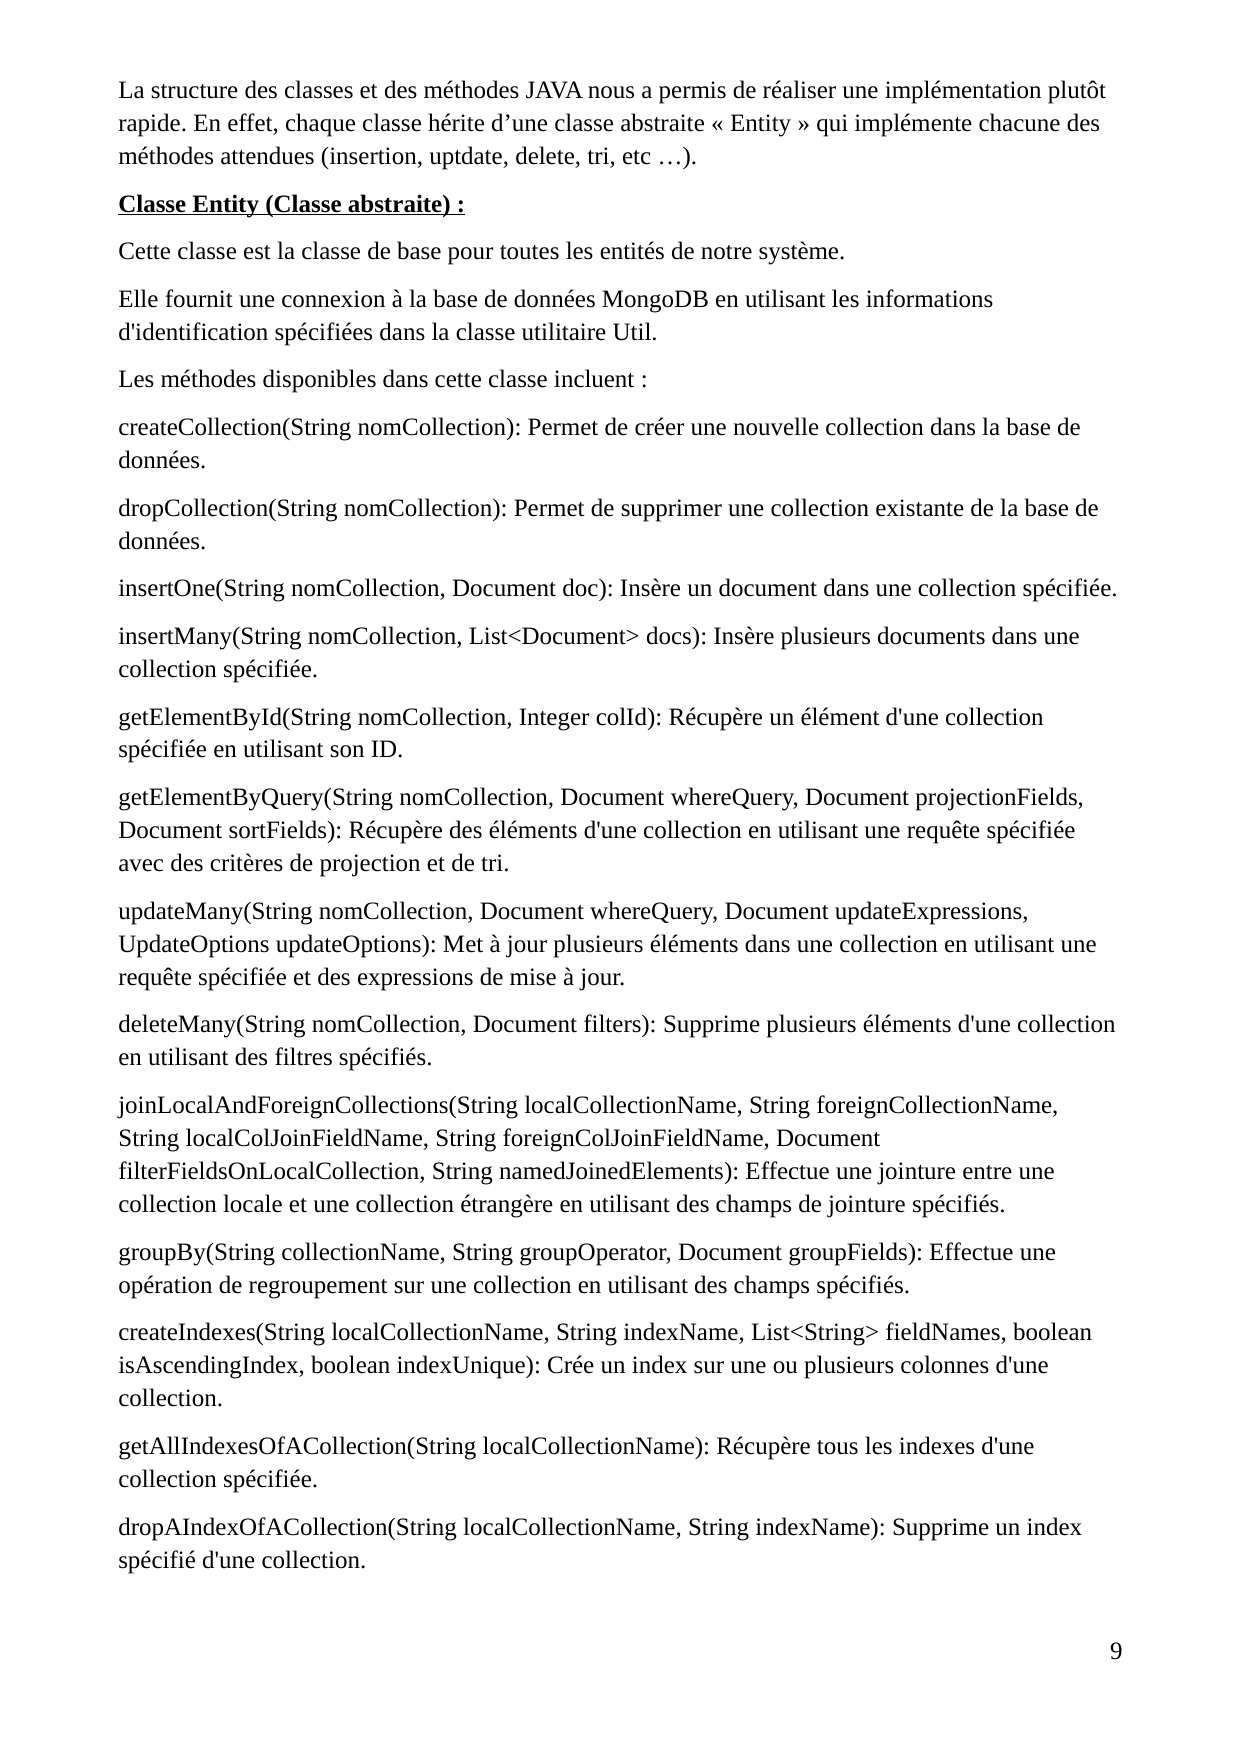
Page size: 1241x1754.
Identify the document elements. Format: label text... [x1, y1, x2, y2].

text Elle fournit une connexion à la base de données MongoDB en utilisant les informations d'identification spécifiées dans la classe utilitaire Util. [118, 284, 1122, 346]
text createCollection(String nomCollection): Permet de créer une nouvelle collection dans la base de données. [118, 412, 1122, 474]
text Cette classe est la classe de base pour toutes les entités de notre système. [118, 236, 1122, 265]
text insertOne(String nomCollection, Document doc): Insère un document dans une collection spécifiée. [118, 573, 1122, 602]
text deleteMany(String nomCollection, Document filters): Supprime plusieurs éléments d'une collection en utilisant des filtres spécifiés. [118, 1009, 1122, 1071]
text getAllIndexesOfACollection(String localCollectionName): Récupère tous les indexes d'une collection spécifiée. [118, 1431, 1122, 1493]
text createIndexes(String localCollectionName, String indexName, List<String> fieldNames, boolean isAscendingIndex, boolean indexUnique): Crée un index sur une ou plusieurs colonnes d'une collection. [118, 1317, 1122, 1412]
text Les méthodes disponibles dans cette classe incluent : [118, 364, 1122, 393]
text insertMany(String nomCollection, List<Document> docs): Insère plusieurs documents dans une collection spécifiée. [118, 621, 1122, 683]
text dropAIndexOfACollection(String localCollectionName, String indexName): Supprime un index spécifié d'une collection. [118, 1512, 1122, 1573]
text dropCollection(String nomCollection): Permet de supprimer une collection existante de la base de données. [118, 493, 1122, 554]
text updateMany(String nomCollection, Document whereQuery, Document updateExpressions, UpdateOptions updateOptions): Met à jour plusieurs éléments dans une collection en utilisant une requête spécifiée et des expressions de mise à jour. [118, 896, 1122, 991]
text joinLocalAndForeignCollections(String localCollectionName, String foreignCollectionName, String localColJoinFieldName, String foreignColJoinFieldName, Document filterFieldsOnLocalCollection, String namedJoinedElements): Effectue une jointure entre une collection locale et une collection étrangère en utilisant des champs de jointure spécifiés. [118, 1090, 1122, 1218]
text getElementById(String nomCollection, Integer colId): Récupère un élément d'une collection spécifiée en utilisant son ID. [118, 702, 1122, 763]
text La structure des classes et des méthodes JAVA nous a permis de réaliser une implémentation plutôt rapide. En effet, chaque classe hérite d’une classe abstraite « Entity » qui implémente chacune des méthodes attendues (insertion, uptdate, delete, tri, etc …). [118, 75, 1122, 170]
text groupBy(String collectionName, String groupOperator, Document groupFields): Effectue une opération de regroupement sur une collection en utilisant des champs spécifiés. [118, 1237, 1122, 1298]
text Classe Entity (Classe abstraite) : [118, 189, 1122, 217]
text getElementByQuery(String nomCollection, Document whereQuery, Document projectionFields, Document sortFields): Récupère des éléments d'une collection en utilisant une requête spécifiée avec des critères de projection et de tri. [118, 782, 1122, 877]
